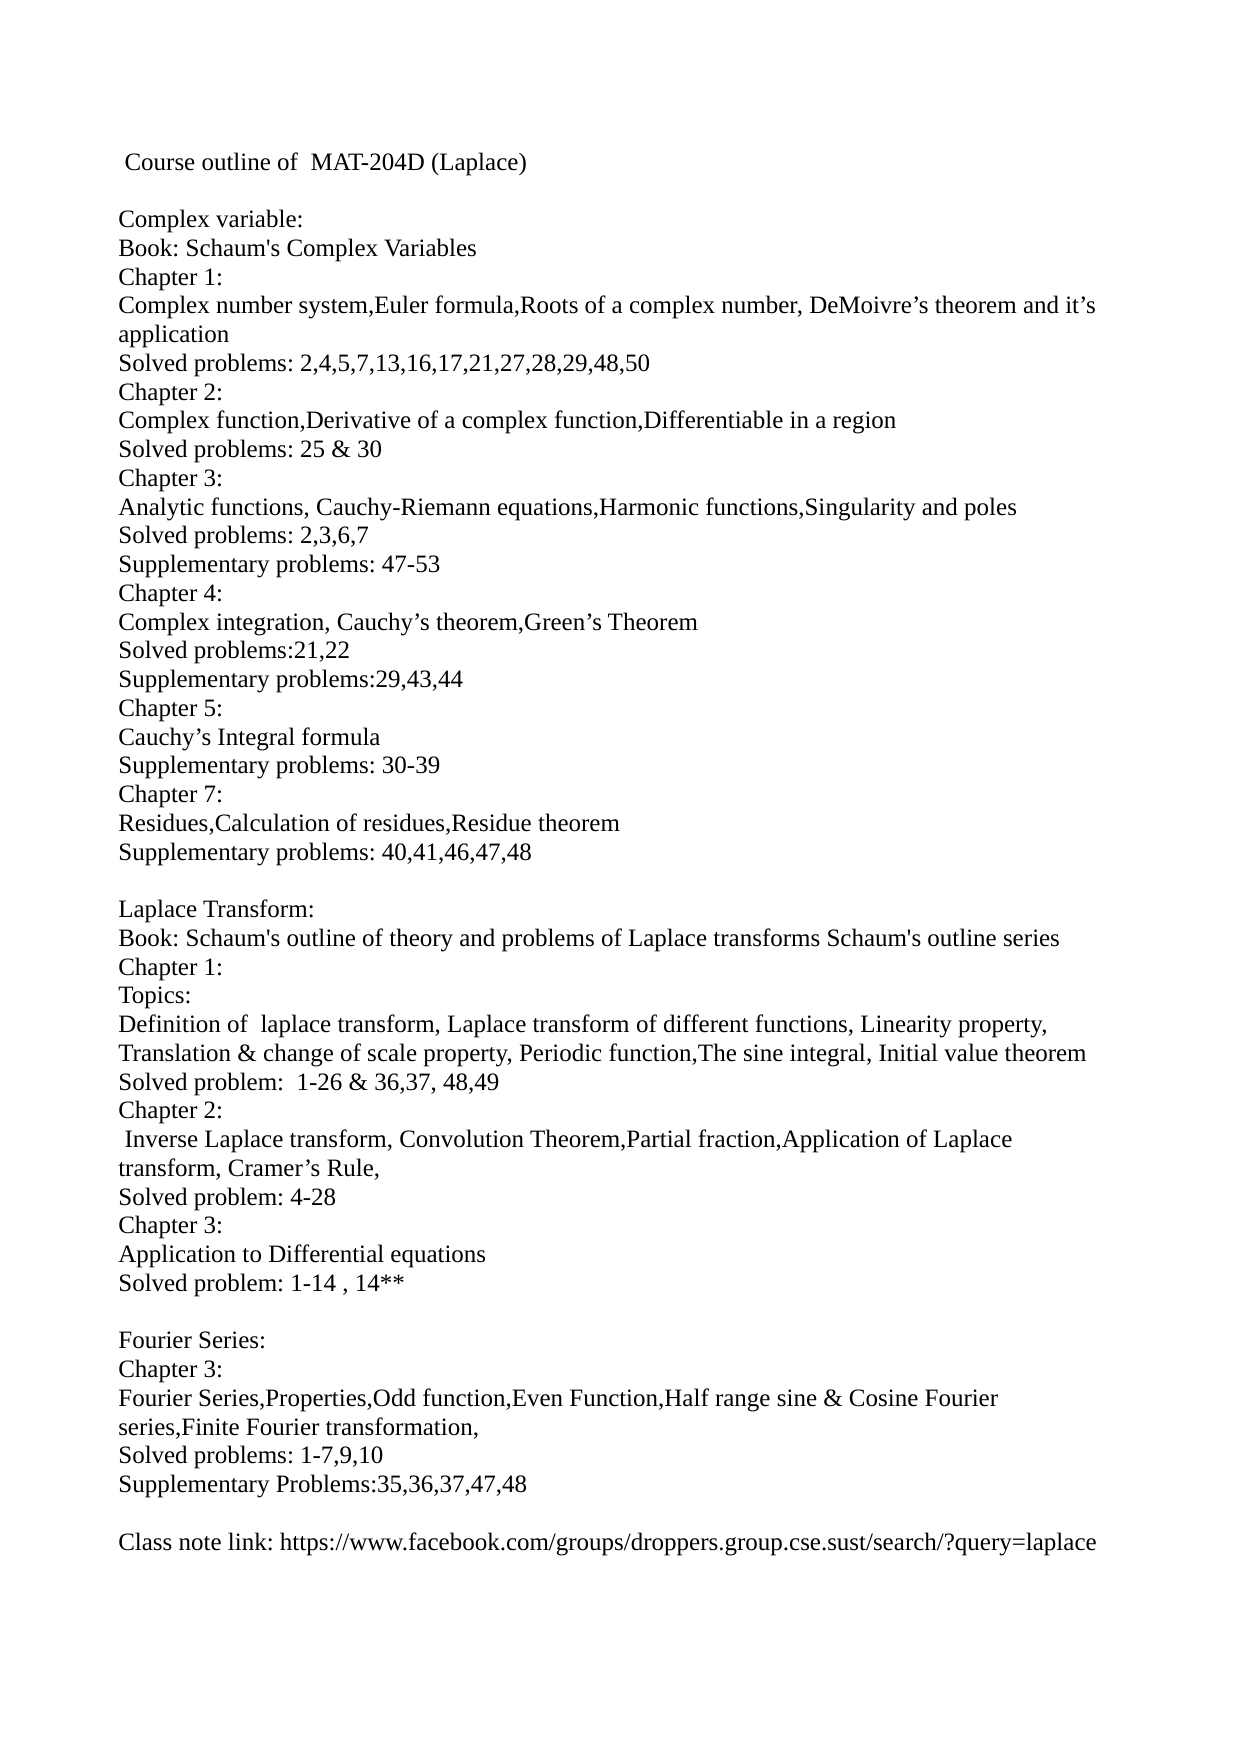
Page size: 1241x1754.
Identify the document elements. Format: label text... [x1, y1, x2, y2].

text Chapter 1: [118, 262, 1122, 291]
text Complex variable: [118, 204, 1122, 233]
text Chapter 2: [118, 1096, 1122, 1124]
text Complex function,Derivative of a complex function,Differentiable in a region [118, 406, 1122, 434]
text Complex integration, Cauchy’s theorem,Green’s Theorem [118, 607, 1122, 636]
text Solved problems: 25 & 30 [118, 434, 1122, 463]
text Supplementary Problems:35,36,37,47,48 [118, 1469, 1122, 1498]
text Definition of laplace transform, Laplace transform of different functions, Linearity property, Translation & change of scale property, Periodic function,The sine integral, Initial value theorem [118, 1009, 1122, 1067]
text Application to Differential equations [118, 1239, 1122, 1268]
text Solved problems: 2,4,5,7,13,16,17,21,27,28,29,48,50 [118, 348, 1122, 377]
text Supplementary problems: 30-39 [118, 751, 1122, 779]
text Supplementary problems: 40,41,46,47,48 [118, 837, 1122, 866]
text Inverse Laplace transform, Convolution Theorem,Partial fraction,Application of Laplace transform, Cramer’s Rule, [118, 1124, 1122, 1182]
text Solved problems: 1-7,9,10 [118, 1441, 1122, 1469]
text Solved problem: 1-26 & 36,37, 48,49 [118, 1067, 1122, 1096]
text Complex number system,Euler formula,Roots of a complex number, DeMoivre’s theorem and it’s application [118, 291, 1122, 348]
text Chapter 5: [118, 693, 1122, 722]
text Book: Schaum's outline of theory and problems of Laplace transforms Schaum's outline series [118, 923, 1122, 952]
text Supplementary problems:29,43,44 [118, 664, 1122, 693]
text Laplace Transform: [118, 894, 1122, 923]
text Supplementary problems: 47-53 [118, 549, 1122, 578]
text Course outline of MAT-204D (Laplace) [118, 147, 1122, 176]
text Residues,Calculation of residues,Residue theorem [118, 808, 1122, 837]
text Topics: [118, 981, 1122, 1009]
text Chapter 3: [118, 463, 1122, 492]
text Chapter 2: [118, 377, 1122, 406]
text Fourier Series: [118, 1326, 1122, 1354]
text Analytic functions, Cauchy-Riemann equations,Harmonic functions,Singularity and poles [118, 492, 1122, 521]
text Class note link: https://www.facebook.com/groups/droppers.group.cse.sust/search/?query=laplace [118, 1527, 1122, 1556]
text Solved problem: 1-14 , 14** [118, 1268, 1122, 1297]
text Solved problem: 4-28 [118, 1182, 1122, 1211]
text Book: Schaum's Complex Variables [118, 233, 1122, 262]
text Cauchy’s Integral formula [118, 722, 1122, 751]
text Solved problems:21,22 [118, 636, 1122, 664]
text Solved problems: 2,3,6,7 [118, 521, 1122, 549]
text Chapter 4: [118, 578, 1122, 607]
text Fourier Series,Properties,Odd function,Even Function,Half range sine & Cosine Fourier series,Finite Fourier transformation, [118, 1383, 1122, 1441]
text Chapter 7: [118, 779, 1122, 808]
text Chapter 3: [118, 1354, 1122, 1383]
text Chapter 1: [118, 952, 1122, 981]
text Chapter 3: [118, 1211, 1122, 1239]
